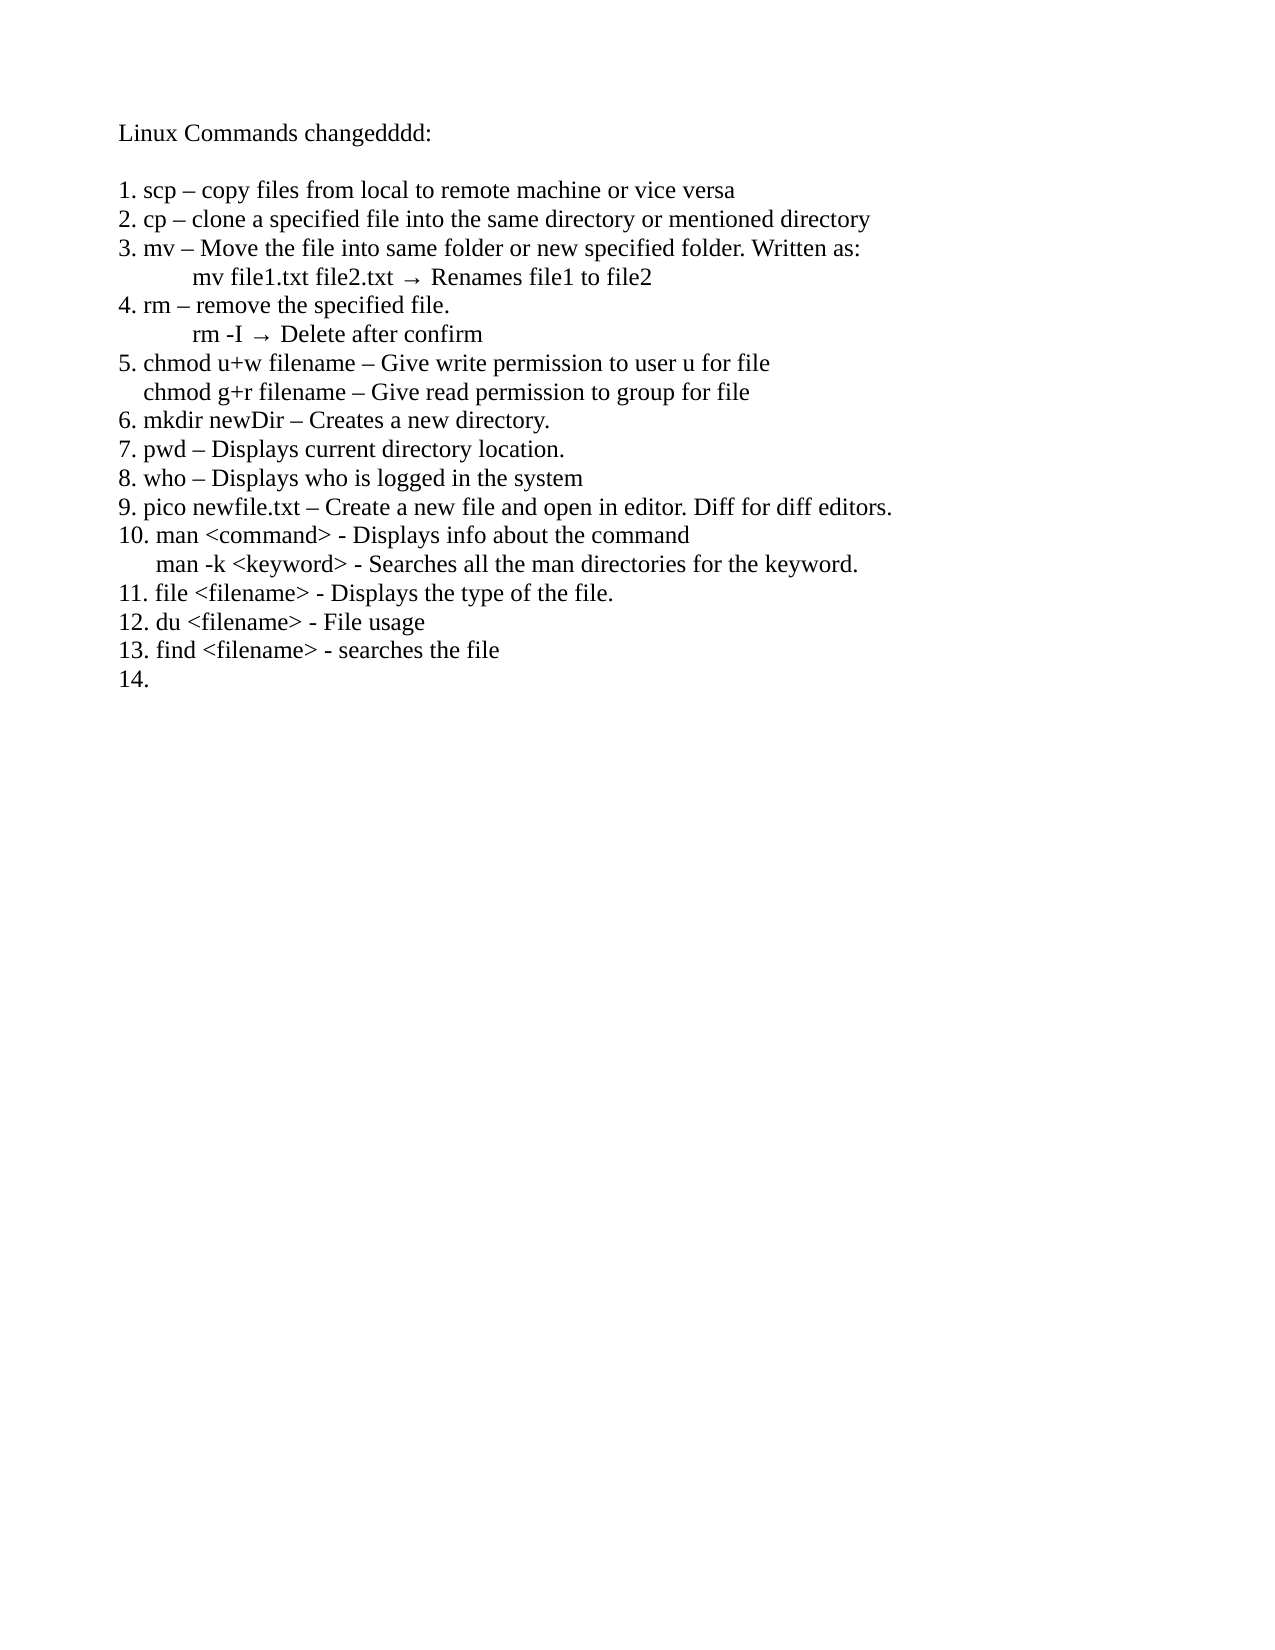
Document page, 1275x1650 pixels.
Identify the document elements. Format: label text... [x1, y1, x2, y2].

text 11. file <filename> - Displays the type of the file. [118, 578, 1157, 607]
text 9. pico newfile.txt – Create a new file and open in editor. Diff for diff editors. [118, 492, 1157, 521]
text 2. cp – clone a specified file into the same directory or mentioned directory [118, 204, 1157, 233]
text 5. chmod u+w filename – Give write permission to user u for file [118, 348, 1157, 377]
text chmod g+r filename – Give read permission to group for file [118, 377, 1157, 406]
text 10. man <command> - Displays info about the command [118, 521, 1157, 549]
text 8. who – Displays who is logged in the system [118, 463, 1157, 492]
text 7. pwd – Displays current directory location. [118, 434, 1157, 463]
text 13. find <filename> - searches the file [118, 636, 1157, 664]
text rm -I → Delete after confirm [118, 319, 1157, 348]
text 1. scp – copy files from local to remote machine or vice versa [118, 176, 1157, 204]
text 3. mv – Move the file into same folder or new specified folder. Written as: [118, 233, 1157, 262]
text Linux Commands changedddd: [118, 118, 1157, 147]
text 4. rm – remove the specified file. [118, 291, 1157, 319]
text 6. mkdir newDir – Creates a new directory. [118, 406, 1157, 434]
text 14. [118, 664, 1157, 693]
text mv file1.txt file2.txt → Renames file1 to file2 [118, 262, 1157, 291]
text 12. du <filename> - File usage [118, 607, 1157, 636]
text man -k <keyword> - Searches all the man directories for the keyword. [118, 549, 1157, 578]
